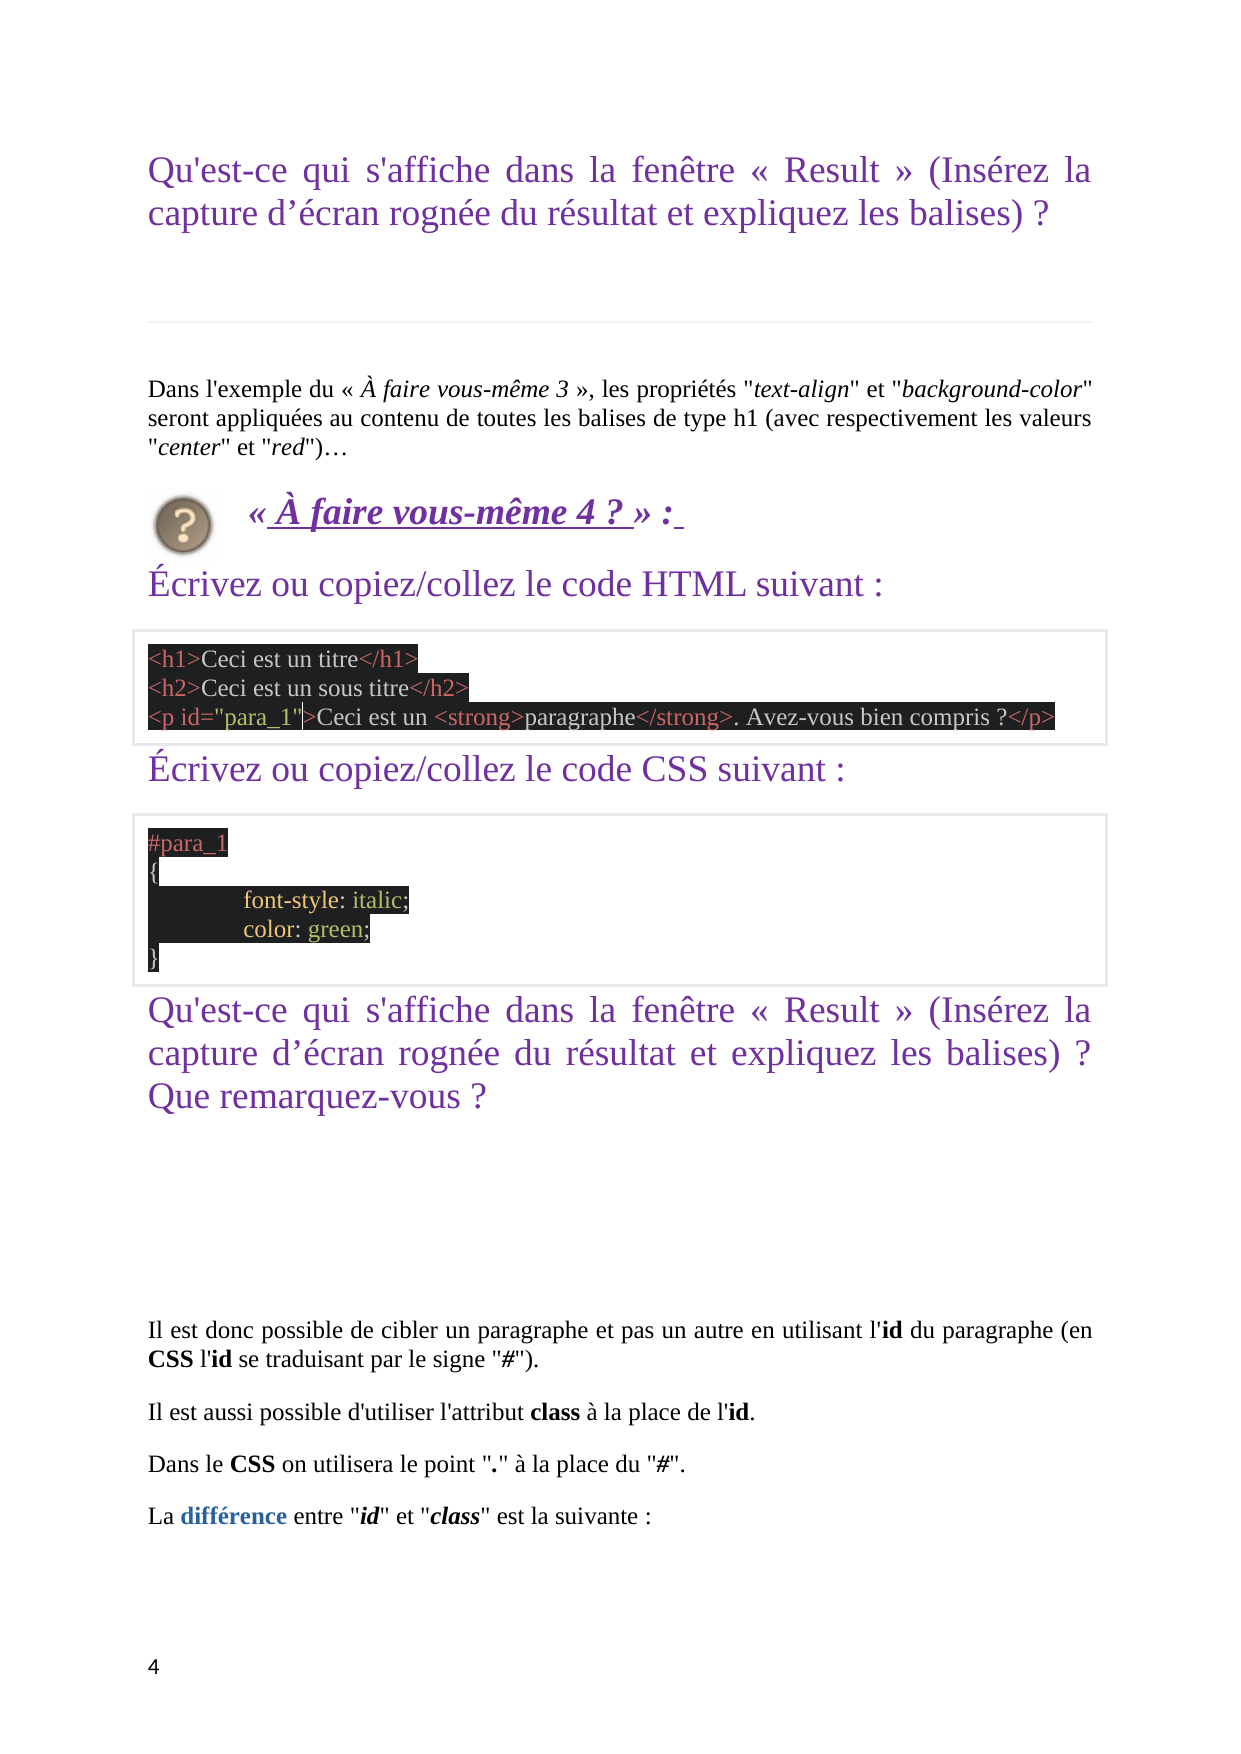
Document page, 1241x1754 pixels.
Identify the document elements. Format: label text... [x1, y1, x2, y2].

text font-style: italic; [148, 886, 1093, 914]
text <p id="para_1">Ceci est un <strong>paragraphe</strong>. Avez-vous bien compris ?</p> [135, 686, 1105, 743]
text Dans le CSS on utilisera le point "." à la place du "#". [148, 1449, 1093, 1477]
text Il est donc possible de cibler un paragraphe et pas un autre en utilisant l'id du paragraphe (en CSS l'id se traduisant par le signe "#"). [148, 1316, 1093, 1373]
picture [147, 489, 220, 562]
text { [148, 857, 1093, 886]
text Il est aussi possible d'utiliser l'attribut class à la place de l'id. [148, 1397, 1093, 1425]
subtitle « À faire vous-même 4 ? » : [220, 489, 1093, 533]
text La différence entre "id" et "class" est la suivante : [148, 1501, 1093, 1530]
text Qu'est-ce qui s'affiche dans la fenêtre « Result » (Insérez la capture d’écran rognée du résultat et expliquez les balises) ? Que remarquez-vous ? [148, 987, 1093, 1117]
text Dans l'exemple du « À faire vous-même 3 », les propriétés "text-align" et "background-color" seront appliquées au contenu de toutes les balises de type h1 (avec respectivement les valeurs "center" et "red")… [148, 374, 1093, 460]
text Écrivez ou copiez/collez le code CSS suivant : [148, 746, 1093, 789]
text } [135, 927, 1105, 984]
text Qu'est-ce qui s'affiche dans la fenêtre « Result » (Insérez la capture d’écran rognée du résultat et expliquez les balises) ? [148, 148, 1093, 234]
text #para_1 [135, 816, 1105, 857]
text <h1>Ceci est un titre</h1> [135, 632, 1105, 673]
text Écrivez ou copiez/collez le code HTML suivant : [148, 562, 1093, 605]
text <h2>Ceci est un sous titre</h2> [148, 673, 1093, 686]
text color: green; [148, 914, 1093, 927]
